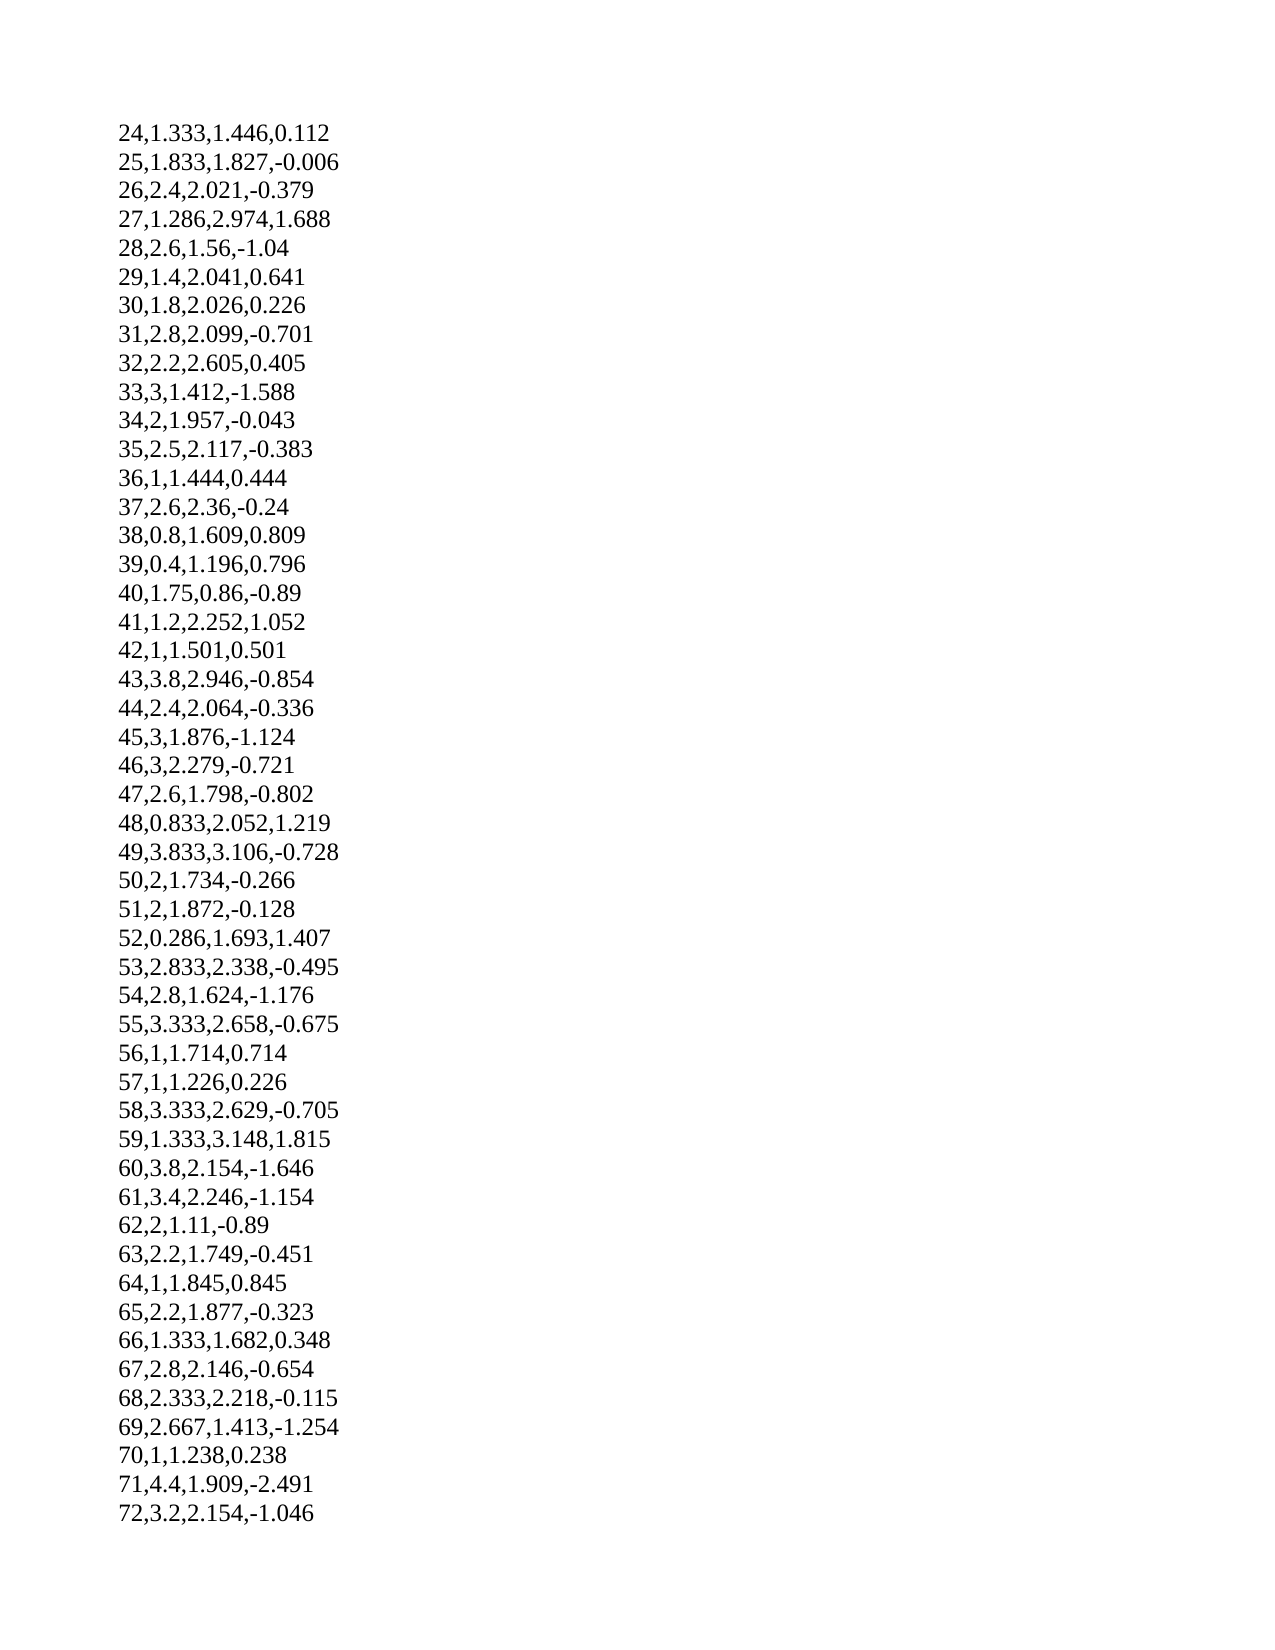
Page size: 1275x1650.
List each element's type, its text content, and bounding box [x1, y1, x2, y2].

text 72,3.2,2.154,-1.046 [118, 1498, 1157, 1527]
text 61,3.4,2.246,-1.154 [118, 1182, 1157, 1211]
text 40,1.75,0.86,-0.89 [118, 578, 1157, 607]
text 64,1,1.845,0.845 [118, 1268, 1157, 1297]
text 55,3.333,2.658,-0.675 [118, 1009, 1157, 1038]
text 51,2,1.872,-0.128 [118, 894, 1157, 923]
text 34,2,1.957,-0.043 [118, 406, 1157, 434]
text 29,1.4,2.041,0.641 [118, 262, 1157, 291]
text 67,2.8,2.146,-0.654 [118, 1354, 1157, 1383]
text 27,1.286,2.974,1.688 [118, 204, 1157, 233]
text 45,3,1.876,-1.124 [118, 722, 1157, 751]
text 37,2.6,2.36,-0.24 [118, 492, 1157, 521]
text 31,2.8,2.099,-0.701 [118, 319, 1157, 348]
text 42,1,1.501,0.501 [118, 636, 1157, 664]
text 35,2.5,2.117,-0.383 [118, 434, 1157, 463]
text 71,4.4,1.909,-2.491 [118, 1469, 1157, 1498]
text 49,3.833,3.106,-0.728 [118, 837, 1157, 866]
text 36,1,1.444,0.444 [118, 463, 1157, 492]
text 53,2.833,2.338,-0.495 [118, 952, 1157, 981]
text 57,1,1.226,0.226 [118, 1067, 1157, 1096]
text 52,0.286,1.693,1.407 [118, 923, 1157, 952]
text 59,1.333,3.148,1.815 [118, 1124, 1157, 1153]
text 32,2.2,2.605,0.405 [118, 348, 1157, 377]
text 48,0.833,2.052,1.219 [118, 808, 1157, 837]
text 26,2.4,2.021,-0.379 [118, 176, 1157, 204]
text 30,1.8,2.026,0.226 [118, 291, 1157, 319]
text 38,0.8,1.609,0.809 [118, 521, 1157, 549]
text 24,1.333,1.446,0.112 [118, 118, 1157, 147]
text 68,2.333,2.218,-0.115 [118, 1383, 1157, 1412]
text 62,2,1.11,-0.89 [118, 1211, 1157, 1239]
text 47,2.6,1.798,-0.802 [118, 779, 1157, 808]
text 65,2.2,1.877,-0.323 [118, 1297, 1157, 1326]
text 39,0.4,1.196,0.796 [118, 549, 1157, 578]
text 50,2,1.734,-0.266 [118, 866, 1157, 894]
text 69,2.667,1.413,-1.254 [118, 1412, 1157, 1441]
text 63,2.2,1.749,-0.451 [118, 1239, 1157, 1268]
text 41,1.2,2.252,1.052 [118, 607, 1157, 636]
text 54,2.8,1.624,-1.176 [118, 981, 1157, 1009]
text 46,3,2.279,-0.721 [118, 751, 1157, 779]
text 60,3.8,2.154,-1.646 [118, 1153, 1157, 1182]
text 33,3,1.412,-1.588 [118, 377, 1157, 406]
text 25,1.833,1.827,-0.006 [118, 147, 1157, 176]
text 70,1,1.238,0.238 [118, 1441, 1157, 1469]
text 58,3.333,2.629,-0.705 [118, 1096, 1157, 1124]
text 66,1.333,1.682,0.348 [118, 1326, 1157, 1354]
text 44,2.4,2.064,-0.336 [118, 693, 1157, 722]
text 56,1,1.714,0.714 [118, 1038, 1157, 1067]
text 43,3.8,2.946,-0.854 [118, 664, 1157, 693]
text 28,2.6,1.56,-1.04 [118, 233, 1157, 262]
